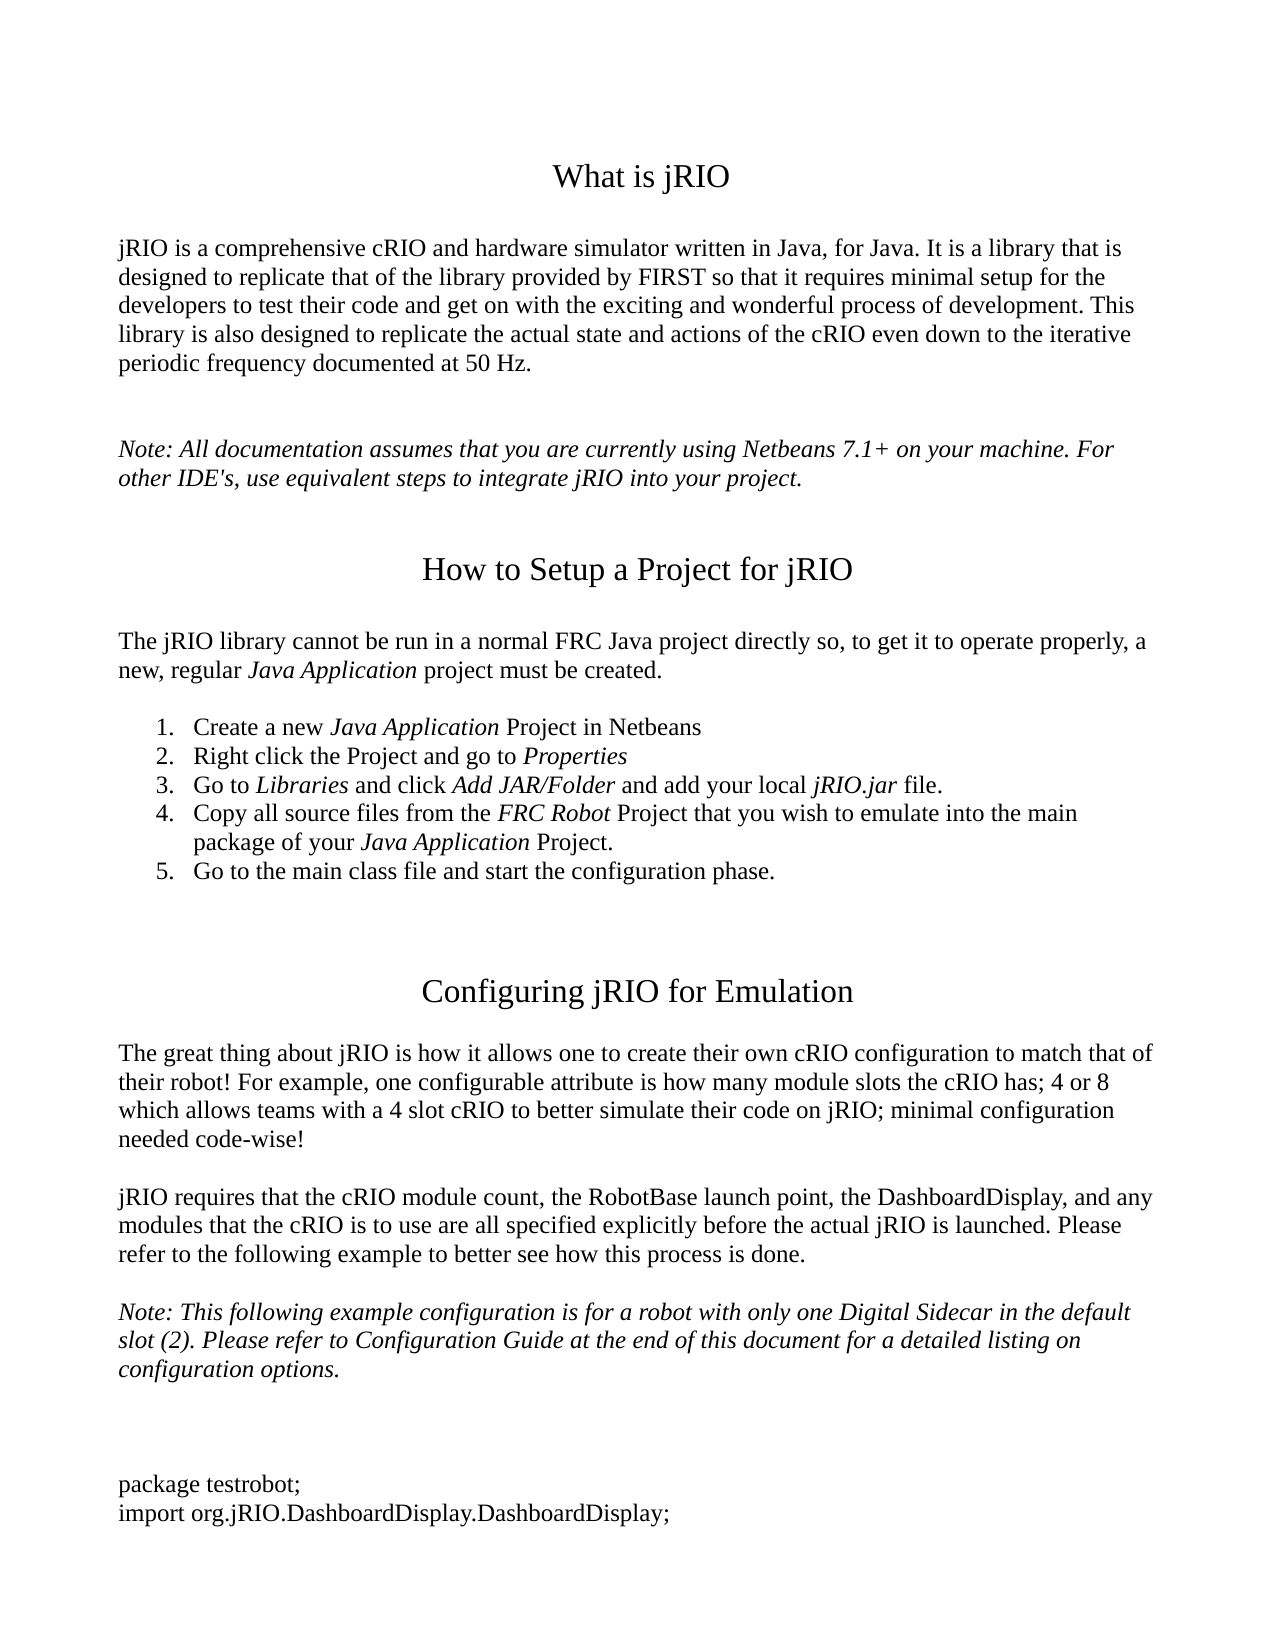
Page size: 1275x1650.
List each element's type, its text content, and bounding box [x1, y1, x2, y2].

text package testrobot; [118, 1469, 1157, 1498]
text What is jRIO [118, 156, 1157, 195]
text The jRIO library cannot be run in a normal FRC Java project directly so, to get it to operate properly, a new, regular Java Application project must be created. [118, 626, 1157, 683]
list Create a new Java Application Project in Netbeans [156, 712, 1157, 741]
list Go to Libraries and click Add JAR/Folder and add your local jRIO.jar file. [156, 770, 1157, 798]
text import org.jRIO.DashboardDisplay.DashboardDisplay; [118, 1498, 1157, 1527]
text jRIO is a comprehensive cRIO and hardware simulator written in Java, for Java. It is a library that is designed to replicate that of the library provided by FIRST so that it requires minimal setup for the developers to test their code and get on with the exciting and wonderful process of development. This library is also designed to replicate the actual state and actions of the cRIO even down to the iterative periodic frequency documented at 50 Hz. [118, 233, 1157, 377]
list Copy all source files from the FRC Robot Project that you wish to emulate into the main package of your Java Application Project. [156, 798, 1157, 856]
text jRIO requires that the cRIO module count, the RobotBase launch point, the DashboardDisplay, and any modules that the cRIO is to use are all specified explicitly before the actual jRIO is launched. Please refer to the following example to better see how this process is done. [118, 1182, 1157, 1268]
list Go to the main class file and start the configuration phase. [156, 856, 1157, 885]
list Right click the Project and go to Properties [156, 741, 1157, 770]
text Note: All documentation assumes that you are currently using Netbeans 7.1+ on your machine. For other IDE's, use equivalent steps to integrate jRIO into your project. [118, 434, 1157, 492]
text Note: This following example configuration is for a robot with only one Digital Sidecar in the default slot (2). Please refer to Configuration Guide at the end of this document for a detailed listing on configuration options. [118, 1297, 1157, 1383]
text How to Setup a Project for jRIO [118, 549, 1157, 588]
text Configuring jRIO for Emulation [118, 971, 1157, 1009]
text The great thing about jRIO is how it allows one to create their own cRIO configuration to match that of their robot! For example, one configurable attribute is how many module slots the cRIO has; 4 or 8 which allows teams with a 4 slot cRIO to better simulate their code on jRIO; minimal configuration needed code-wise! [118, 1038, 1157, 1153]
